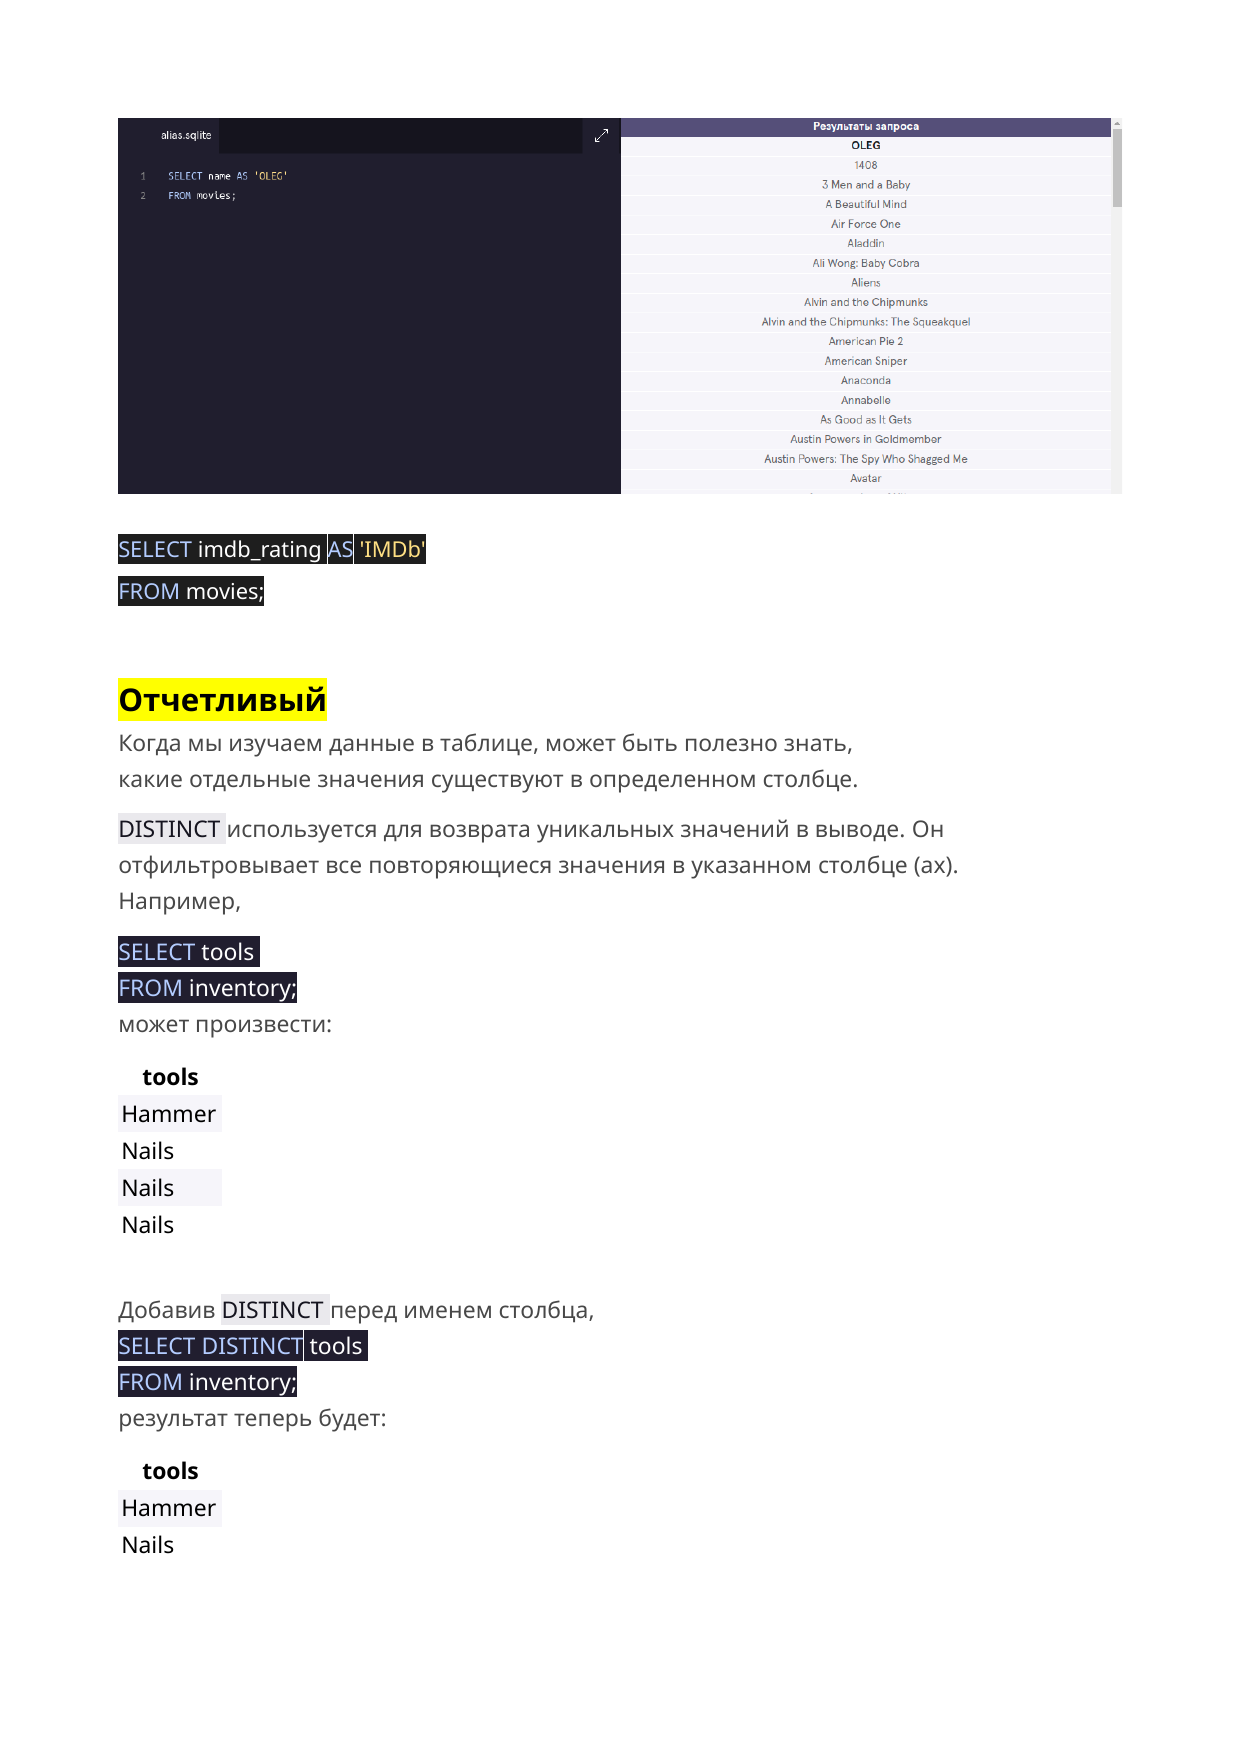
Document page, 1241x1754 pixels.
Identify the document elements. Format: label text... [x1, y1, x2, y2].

text Добавив DISTINCT перед именем столбца, [118, 1294, 1122, 1325]
text FROM inventory; [118, 1366, 1122, 1397]
table_cell Nails [118, 1169, 222, 1206]
table_cell Hammer [118, 1490, 222, 1527]
text SELECT imdb_rating AS 'IMDb' [118, 534, 1122, 564]
text FROM movies; [118, 568, 1122, 606]
table_cell Nails [118, 1206, 222, 1243]
table_cell Hammer [118, 1095, 222, 1132]
text FROM inventory; [118, 972, 1122, 1003]
table_cell Nails [118, 1527, 222, 1564]
text SELECT tools [118, 936, 1122, 967]
picture [118, 118, 1123, 494]
text Отчетливый [118, 678, 1122, 721]
text DISTINCT используется для возврата уникальных значений в выводе. Он отфильтровывает все повторяющиеся значения в указанном столбце (ах). [118, 813, 1122, 881]
text Например, [118, 885, 1122, 916]
text может произвести: [118, 1008, 1122, 1039]
text Когда мы изучаем данные в таблице, может быть полезно знать, какие отдельные значения существуют в определенном столбце. [118, 727, 1122, 794]
table_cell Nails [118, 1132, 222, 1169]
table_header tools [118, 1453, 222, 1489]
text SELECT DISTINCT tools [118, 1330, 1122, 1361]
table_header tools [118, 1058, 222, 1095]
text результат теперь будет: [118, 1402, 1122, 1433]
